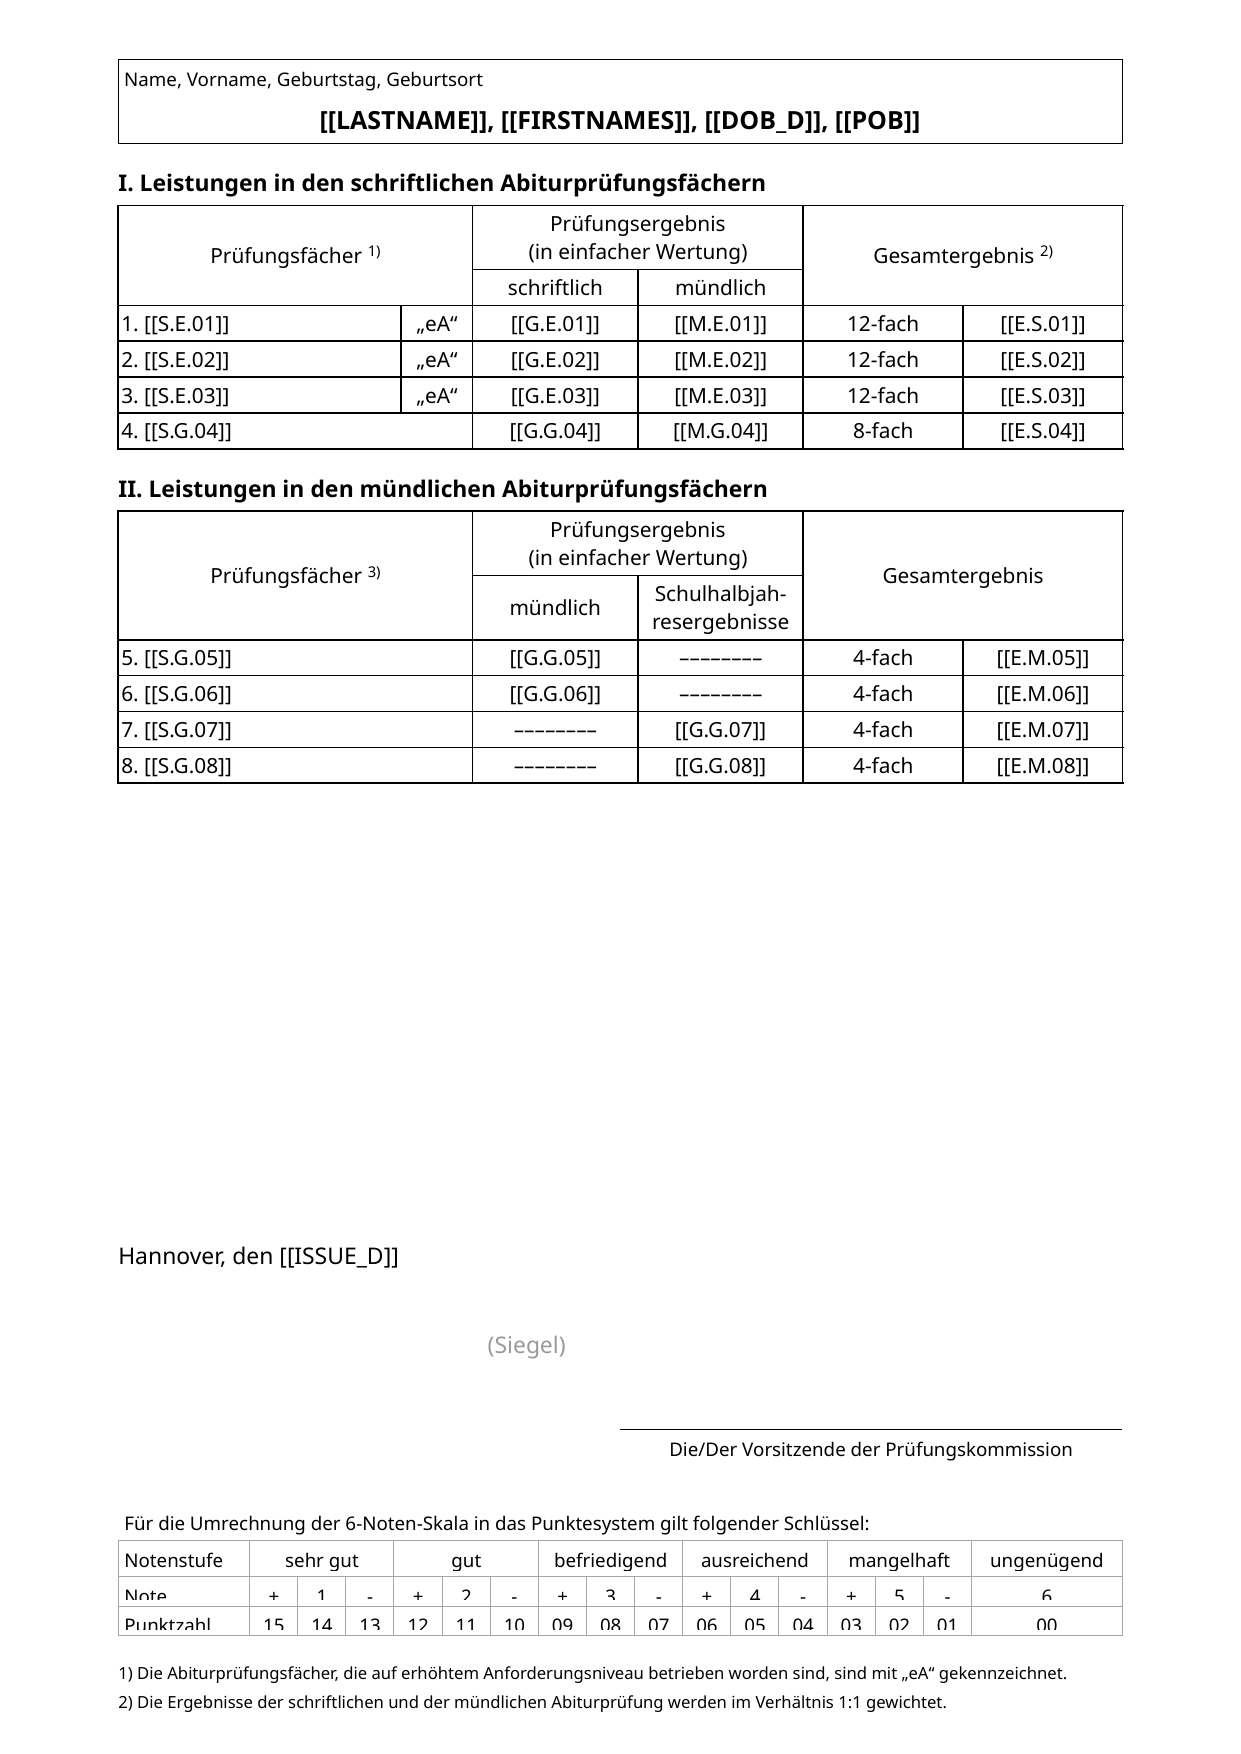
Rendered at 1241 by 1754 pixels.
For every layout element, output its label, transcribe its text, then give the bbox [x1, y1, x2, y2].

table_header Für die Umrechnung der 6-Noten-Skala in das Punktesystem gilt folgender Schlüssel: [118, 1505, 1122, 1540]
table_cell 3 [587, 1577, 634, 1606]
table_cell [[M.E.03]] [639, 378, 802, 412]
table_cell [[M.E.01]] [639, 306, 802, 340]
table_cell mündlich [473, 576, 637, 639]
table_cell + [394, 1577, 442, 1606]
table_cell 6 [972, 1577, 1122, 1606]
table_cell 4-fach [804, 748, 962, 782]
table_cell –––––––– [473, 748, 637, 782]
table_cell 12-fach [804, 306, 962, 340]
table_cell sehr gut [250, 1541, 393, 1576]
table_cell [[M.G.04]] [639, 414, 802, 448]
table_header Prüfungsfächer 3) [119, 512, 472, 639]
table_cell - [491, 1577, 538, 1606]
text 1) Die Abiturprüfungsfächer, die auf erhöhtem Anforderungsniveau betrieben worden sind, sind mit „eA“ gekennzeichnet. [118, 1662, 1122, 1684]
table_cell 6. [[S.G.06]] [119, 676, 472, 711]
table_cell Note [119, 1577, 249, 1606]
table_cell Schulhalbjah- resergebnisse [639, 576, 802, 639]
table_cell 11 [443, 1607, 490, 1635]
table_cell 08 [587, 1607, 634, 1635]
table_cell [[E.S.02]] [964, 342, 1122, 376]
table_cell „eA“ [402, 306, 472, 340]
table_cell 8. [[S.G.08]] [119, 748, 472, 782]
table_cell schriftlich [473, 270, 637, 304]
table_header Prüfungsergebnis (in einfacher Wertung) [473, 206, 802, 269]
table_cell 4. [[S.G.04]] [119, 414, 472, 448]
table_cell 1 [298, 1577, 345, 1606]
table_cell 4-fach [804, 712, 962, 746]
table_cell 2 [443, 1577, 490, 1606]
table_cell 1. [[S.E.01]] [119, 306, 400, 340]
table_header Gesamtergebnis [804, 512, 1122, 639]
table_cell Die/Der Vorsitzende der Prüfungskommission [620, 1430, 1122, 1470]
table_cell 04 [779, 1607, 827, 1635]
table_cell 4-fach [804, 641, 962, 675]
table_cell 5 [876, 1577, 923, 1606]
table_cell [[G.G.04]] [473, 414, 637, 448]
table_header Name, Vorname, Geburtstag, Geburtsort [119, 60, 1122, 97]
table_header [118, 913, 1123, 1084]
table_cell „eA“ [402, 378, 472, 412]
table_cell [[LASTNAME]], [[FIRSTNAMES]], [[DOB_D]], [[POB]] [119, 97, 1122, 143]
text Hannover, den [[ISSUE_D]] [118, 1240, 1122, 1271]
table_header [118, 1389, 620, 1429]
table_cell 00 [972, 1607, 1122, 1635]
table_cell 12-fach [804, 378, 962, 412]
table_cell Punktzahl [119, 1607, 249, 1635]
table_cell [[E.M.07]] [964, 712, 1122, 746]
table_cell mündlich [639, 270, 802, 304]
table_cell [[E.M.05]] [964, 641, 1122, 675]
table_cell [[E.S.01]] [964, 306, 1122, 340]
table_cell - [346, 1577, 393, 1606]
table_cell 3. [[S.E.03]] [119, 378, 400, 412]
table_cell 13 [346, 1607, 393, 1635]
table_cell [[G.G.08]] [639, 748, 802, 782]
table_cell 12-fach [804, 342, 962, 376]
table_cell –––––––– [639, 676, 802, 711]
table_header [620, 1389, 1122, 1429]
table_cell 14 [298, 1607, 345, 1635]
table_cell [[M.E.02]] [639, 342, 802, 376]
table_cell 07 [635, 1607, 682, 1635]
table_cell mangelhaft [828, 1541, 971, 1576]
table_cell [[G.G.07]] [639, 712, 802, 746]
text 2) Die Ergebnisse der schriftlichen und der mündlichen Abiturprüfung werden im Verhältnis 1:1 gewichtet. [118, 1691, 1122, 1713]
table_cell 06 [683, 1607, 730, 1635]
text I. Leistungen in den schriftlichen Abiturprüfungsfächern [118, 167, 1122, 198]
table_cell [[E.S.03]] [964, 378, 1122, 412]
table_cell 03 [828, 1607, 875, 1635]
table_cell + [828, 1577, 875, 1606]
table_cell + [539, 1577, 586, 1606]
table_cell + [250, 1577, 297, 1606]
table_cell 8-fach [804, 414, 962, 448]
table_cell 10 [491, 1607, 538, 1635]
table_cell - [779, 1577, 827, 1606]
table_cell 05 [731, 1607, 778, 1635]
table_cell [[G.G.05]] [473, 641, 637, 675]
table_cell [[E.M.06]] [964, 676, 1122, 711]
table_cell „eA“ [402, 342, 472, 376]
table_cell 09 [539, 1607, 586, 1635]
table_cell [118, 1429, 620, 1470]
table_cell - [924, 1577, 971, 1606]
table_cell 7. [[S.G.07]] [119, 712, 472, 746]
table_cell [[G.E.01]] [473, 306, 637, 340]
table_cell Notenstufe [119, 1541, 249, 1576]
table_header Gesamtergebnis 2) [804, 206, 1122, 304]
table_cell 12 [394, 1607, 442, 1635]
table_cell 2. [[S.E.02]] [119, 342, 400, 376]
table_cell befriedigend [539, 1541, 682, 1576]
table_cell 02 [876, 1607, 923, 1635]
table_cell ausreichend [683, 1541, 827, 1576]
table_cell - [635, 1577, 682, 1606]
table_cell [[G.G.06]] [473, 676, 637, 711]
table_cell –––––––– [473, 712, 637, 746]
table_header Prüfungsfächer 1) [119, 206, 472, 304]
table_cell gut [394, 1541, 538, 1576]
table_cell [[E.M.08]] [964, 748, 1122, 782]
table_cell [[G.E.03]] [473, 378, 637, 412]
text II. Leistungen in den mündlichen Abiturprüfungsfächern [118, 473, 1122, 504]
table_cell [[E.S.04]] [964, 414, 1122, 448]
text (Siegel) [118, 1329, 1122, 1360]
table_cell 15 [250, 1607, 297, 1635]
table_cell –––––––– [639, 641, 802, 675]
table_cell ungenügend [972, 1541, 1122, 1576]
table_cell 4 [731, 1577, 778, 1606]
table_cell 4-fach [804, 676, 962, 711]
table_cell 01 [924, 1607, 971, 1635]
table_cell + [683, 1577, 730, 1606]
table_header Prüfungsergebnis (in einfacher Wertung) [473, 512, 802, 574]
table_cell [[G.E.02]] [473, 342, 637, 376]
table_cell 5. [[S.G.05]] [119, 641, 472, 675]
